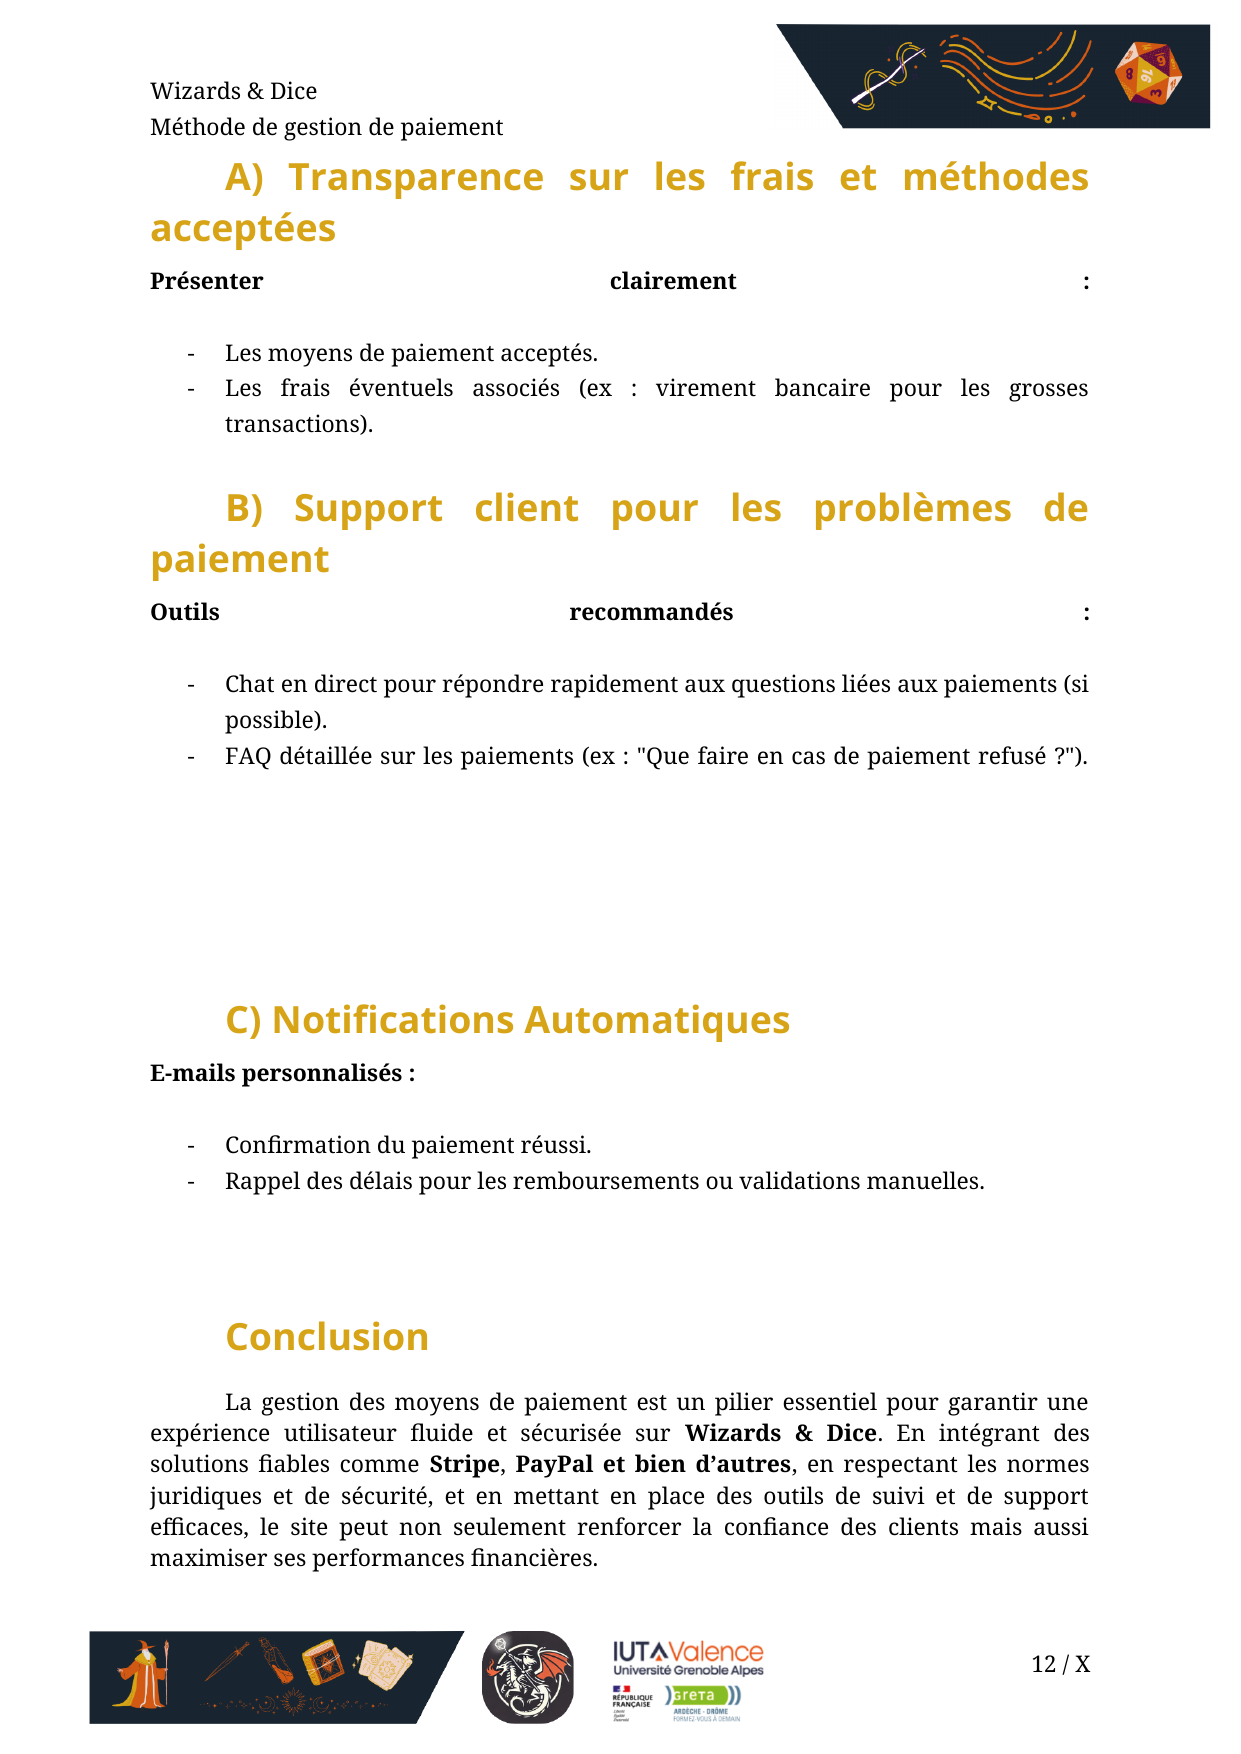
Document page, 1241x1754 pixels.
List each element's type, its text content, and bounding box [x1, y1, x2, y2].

subtitle C) Notifications Automatiques [150, 993, 1090, 1044]
subtitle Conclusion [150, 1310, 1090, 1361]
list Les moyens de paiement acceptés. [187, 336, 1090, 368]
list Rappel des délais pour les remboursements ou validations manuelles. [187, 1164, 1090, 1196]
picture [771, 21, 1218, 131]
list FAQ détaillée sur les paiements (ex : "Que faire en cas de paiement refusé ?"). [187, 740, 1090, 951]
subtitle B) Support client pour les problèmes de paiement [150, 482, 1090, 584]
picture [81, 1620, 788, 1733]
text Présenter clairement : [150, 264, 1090, 332]
text Outils recommandés : [150, 596, 1090, 663]
text E-mails personnalisés : [150, 1057, 1090, 1088]
list Confirmation du paiement réussi. [187, 1129, 1090, 1160]
text La gestion des moyens de paiement est un pilier essentiel pour garantir une expérience utilisateur fluide et sécurisée sur Wizards & Dice. En intégrant des solutions fiables comme Stripe, PayPal et bien d’autres, en respectant les normes juridiques et de sécurité, et en mettant en place des outils de suivi et de support efficaces, le site peut non seulement renforcer la confiance des clients mais aussi maximiser ses performances financières. [150, 1386, 1090, 1573]
list Les frais éventuels associés (ex : virement bancaire pour les grosses transactions). [187, 372, 1090, 439]
list Chat en direct pour répondre rapidement aux questions liées aux paiements (si possible). [187, 668, 1090, 735]
subtitle A) Transparence sur les frais et méthodes acceptées [150, 150, 1090, 252]
